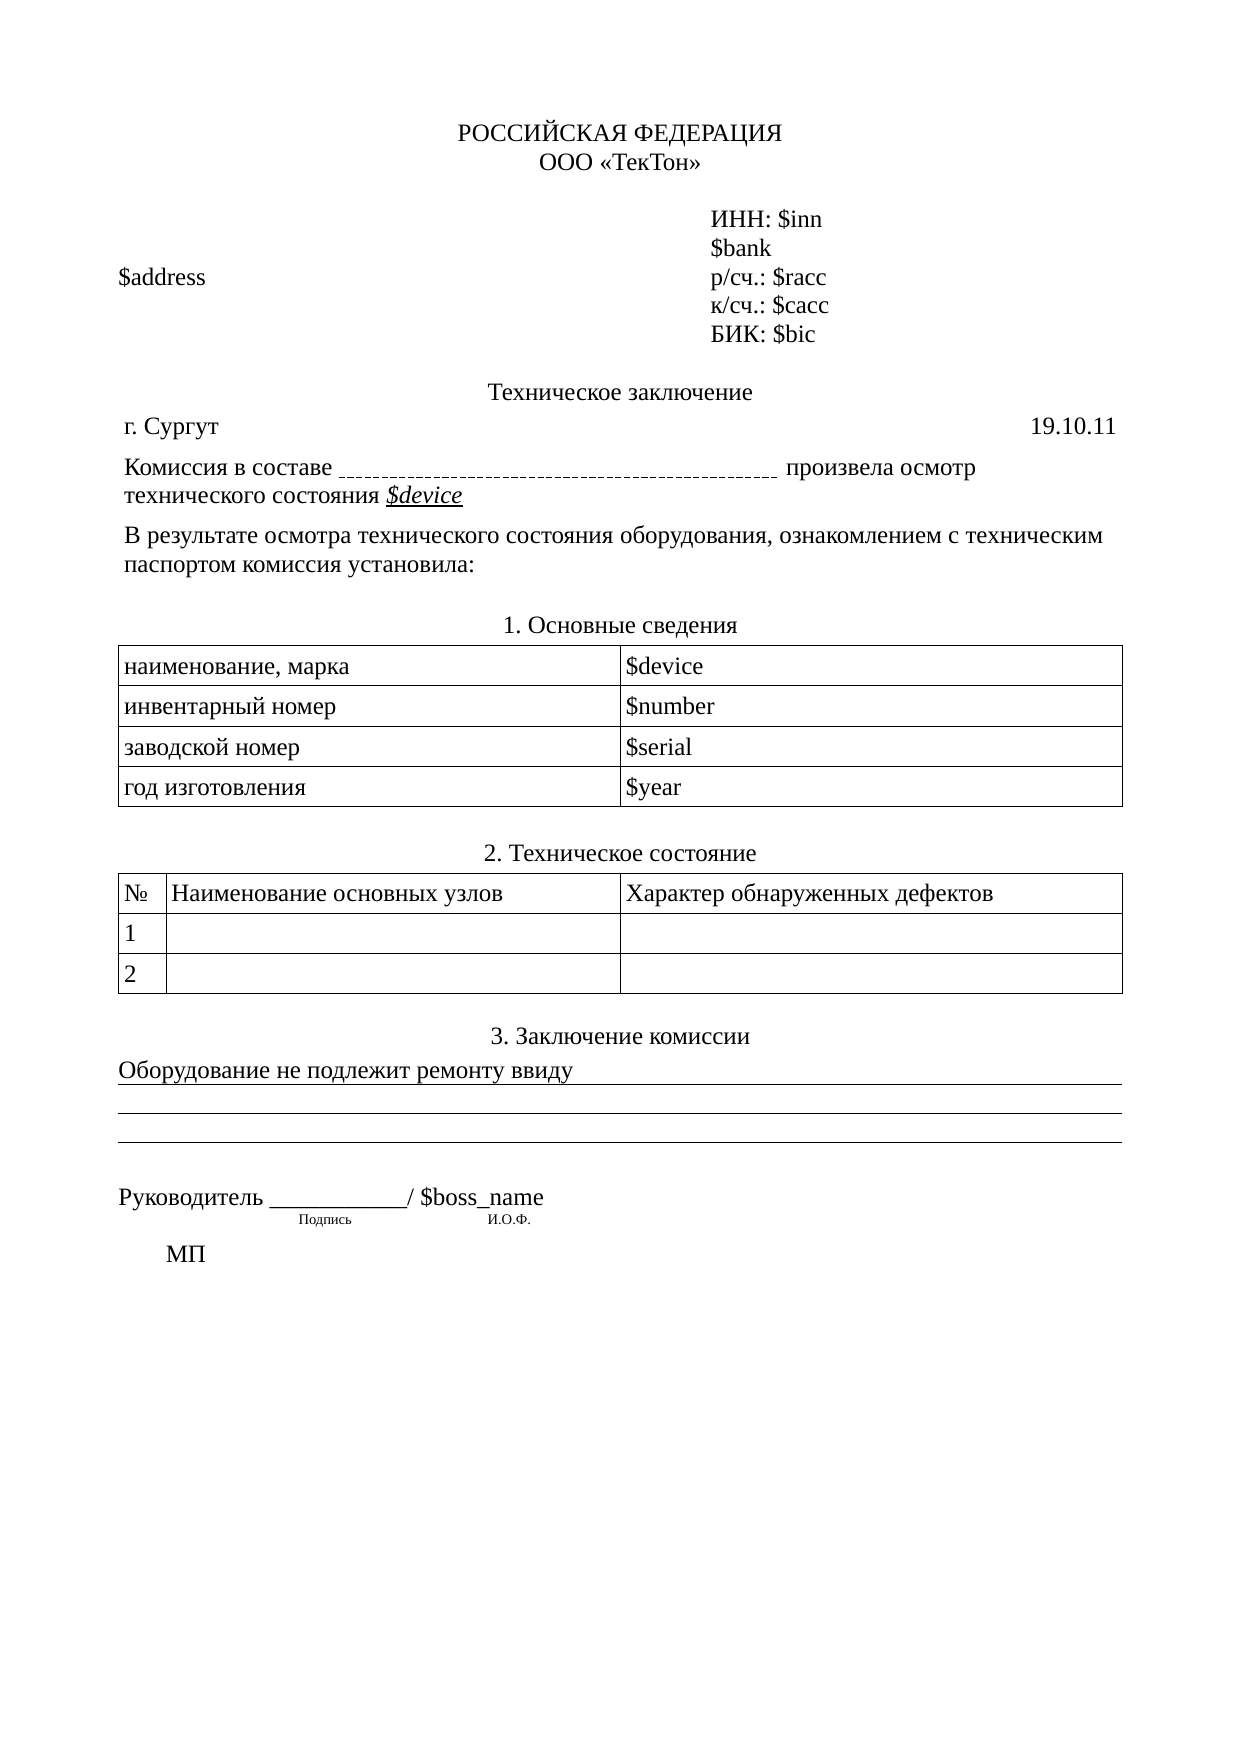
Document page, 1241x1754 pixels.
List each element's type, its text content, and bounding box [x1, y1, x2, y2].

table_cell Подпись И.О.Ф. [118, 1211, 1122, 1239]
table_cell Наименование основных узлов [167, 874, 620, 913]
table_cell [620, 1240, 1122, 1268]
table_cell [621, 954, 1122, 993]
text ООО «ТекТон» [118, 147, 1122, 176]
table_cell Руководитель ___________/ $boss_name [118, 1182, 1122, 1211]
table_cell $number [621, 686, 1122, 726]
table_cell [167, 954, 620, 993]
table_cell год изготовления [119, 767, 620, 806]
table_cell [166, 1085, 620, 1113]
table_cell $device [621, 646, 1122, 685]
table_cell инвентарный номер [119, 686, 620, 726]
table_cell [118, 1114, 166, 1142]
table_cell [118, 1085, 166, 1113]
table_cell $serial [621, 727, 1122, 766]
table_cell [118, 1143, 166, 1182]
table_cell [166, 1114, 620, 1142]
table_cell [620, 1114, 1122, 1142]
table_cell [167, 914, 620, 953]
table_header ИНН: $inn [710, 204, 1122, 233]
table_cell [118, 1240, 166, 1268]
table_cell Комиссия в составе произвела осмотр технического состояния $device [118, 446, 1122, 515]
table_cell 3. Заключение комиссии [118, 994, 1122, 1055]
table_cell 2 [119, 954, 166, 993]
table_cell № [119, 874, 166, 913]
table_cell 1. Основные сведения [118, 584, 1122, 645]
table_cell $year [621, 767, 1122, 806]
table_cell [166, 1143, 620, 1182]
table_cell заводской номер [119, 727, 620, 766]
text Техническое заключение [118, 377, 1122, 406]
table_header $address [118, 204, 710, 348]
table_cell [620, 1143, 1122, 1182]
table_cell наименование, марка [119, 646, 620, 685]
table_cell Характер обнаруженных дефектов [621, 874, 1122, 913]
table_cell В результате осмотра технического состояния оборудования, ознакомлением с техническим паспортом комиссия установила: [118, 515, 1122, 584]
table_cell р/сч.: $racc [710, 262, 1122, 291]
table_cell $bank [710, 233, 1122, 262]
table_cell к/сч.: $cacc [710, 291, 1122, 319]
table_cell БИК: $bic [710, 319, 1122, 348]
text РОССИЙСКАЯ ФЕДЕРАЦИЯ [118, 118, 1122, 147]
table_cell МП [166, 1240, 620, 1268]
table_cell 1 [119, 914, 166, 953]
table_cell 2. Техническое состояние [118, 807, 1122, 872]
table_cell [621, 914, 1122, 953]
table_header 19.10.11 [620, 406, 1122, 446]
table_cell [620, 1085, 1122, 1113]
table_header г. Сургут [118, 406, 620, 446]
table_cell Оборудование не подлежит ремонту ввиду [118, 1055, 1122, 1084]
